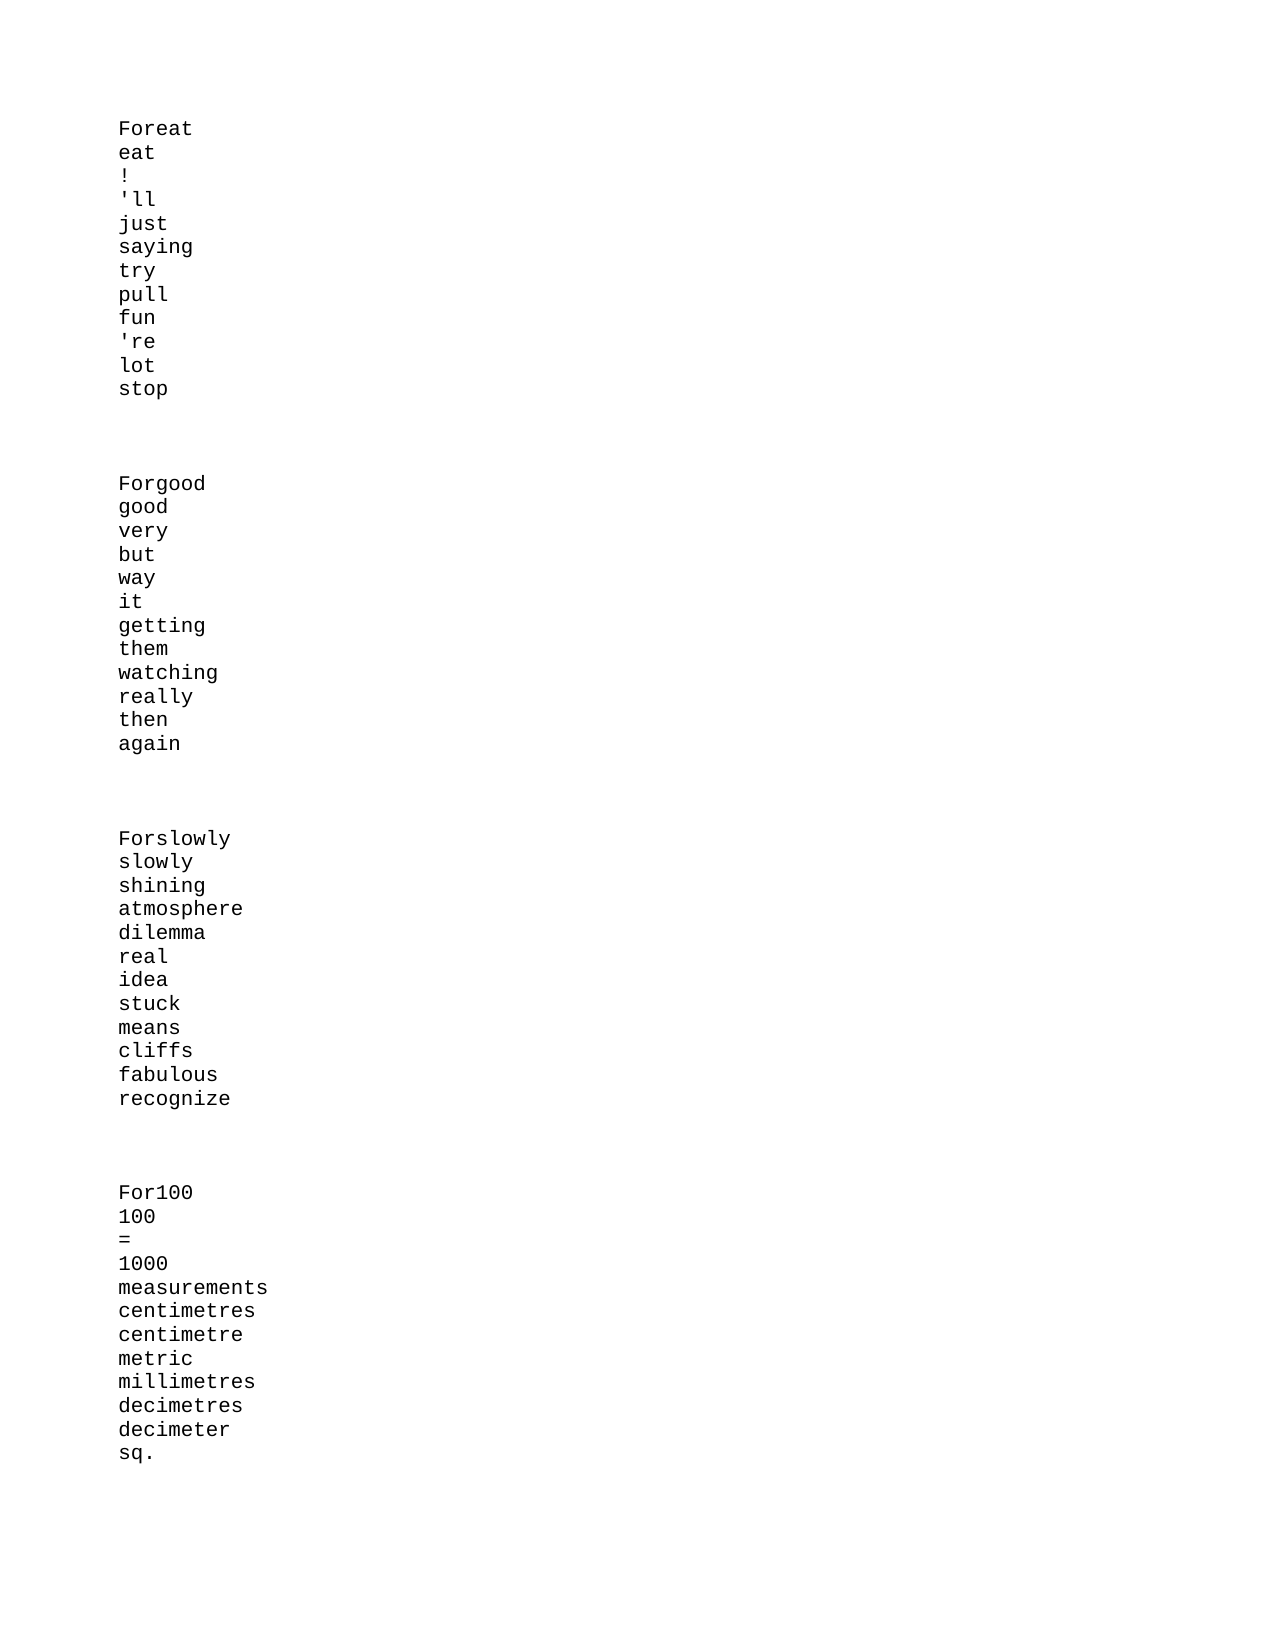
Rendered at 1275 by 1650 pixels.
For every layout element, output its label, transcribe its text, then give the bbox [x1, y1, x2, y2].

text then [118, 709, 1157, 733]
text just [118, 213, 1157, 236]
text watching [118, 662, 1157, 686]
text cliffs [118, 1040, 1157, 1064]
text sq. [118, 1442, 1157, 1466]
text pull [118, 284, 1157, 307]
text atmosphere [118, 898, 1157, 922]
text really [118, 686, 1157, 709]
text very [118, 520, 1157, 544]
text 'll [118, 189, 1157, 213]
text shining [118, 875, 1157, 898]
text means [118, 1017, 1157, 1040]
text dilemma [118, 922, 1157, 946]
text lot [118, 354, 1157, 378]
text Forgood [118, 473, 1157, 496]
text it [118, 591, 1157, 615]
text fabulous [118, 1064, 1157, 1088]
text centimetres [118, 1300, 1157, 1324]
text stop [118, 378, 1157, 402]
text good [118, 496, 1157, 520]
text Foreat [118, 118, 1157, 142]
text idea [118, 969, 1157, 993]
text stuck [118, 993, 1157, 1017]
text metric [118, 1348, 1157, 1371]
text For100 [118, 1182, 1157, 1206]
text fun [118, 307, 1157, 331]
text 1000 [118, 1253, 1157, 1277]
text centimetre [118, 1324, 1157, 1348]
text but [118, 544, 1157, 567]
text Forslowly [118, 827, 1157, 851]
text real [118, 946, 1157, 969]
text measurements [118, 1277, 1157, 1300]
text again [118, 733, 1157, 757]
text decimeter [118, 1419, 1157, 1442]
text slowly [118, 851, 1157, 875]
text recognize [118, 1088, 1157, 1111]
text saying [118, 236, 1157, 260]
text getting [118, 615, 1157, 638]
text way [118, 567, 1157, 591]
text ! [118, 165, 1157, 189]
text = [118, 1229, 1157, 1253]
text decimetres [118, 1395, 1157, 1419]
text try [118, 260, 1157, 284]
text 're [118, 331, 1157, 354]
text 100 [118, 1206, 1157, 1229]
text eat [118, 142, 1157, 165]
text them [118, 638, 1157, 662]
text millimetres [118, 1371, 1157, 1395]
